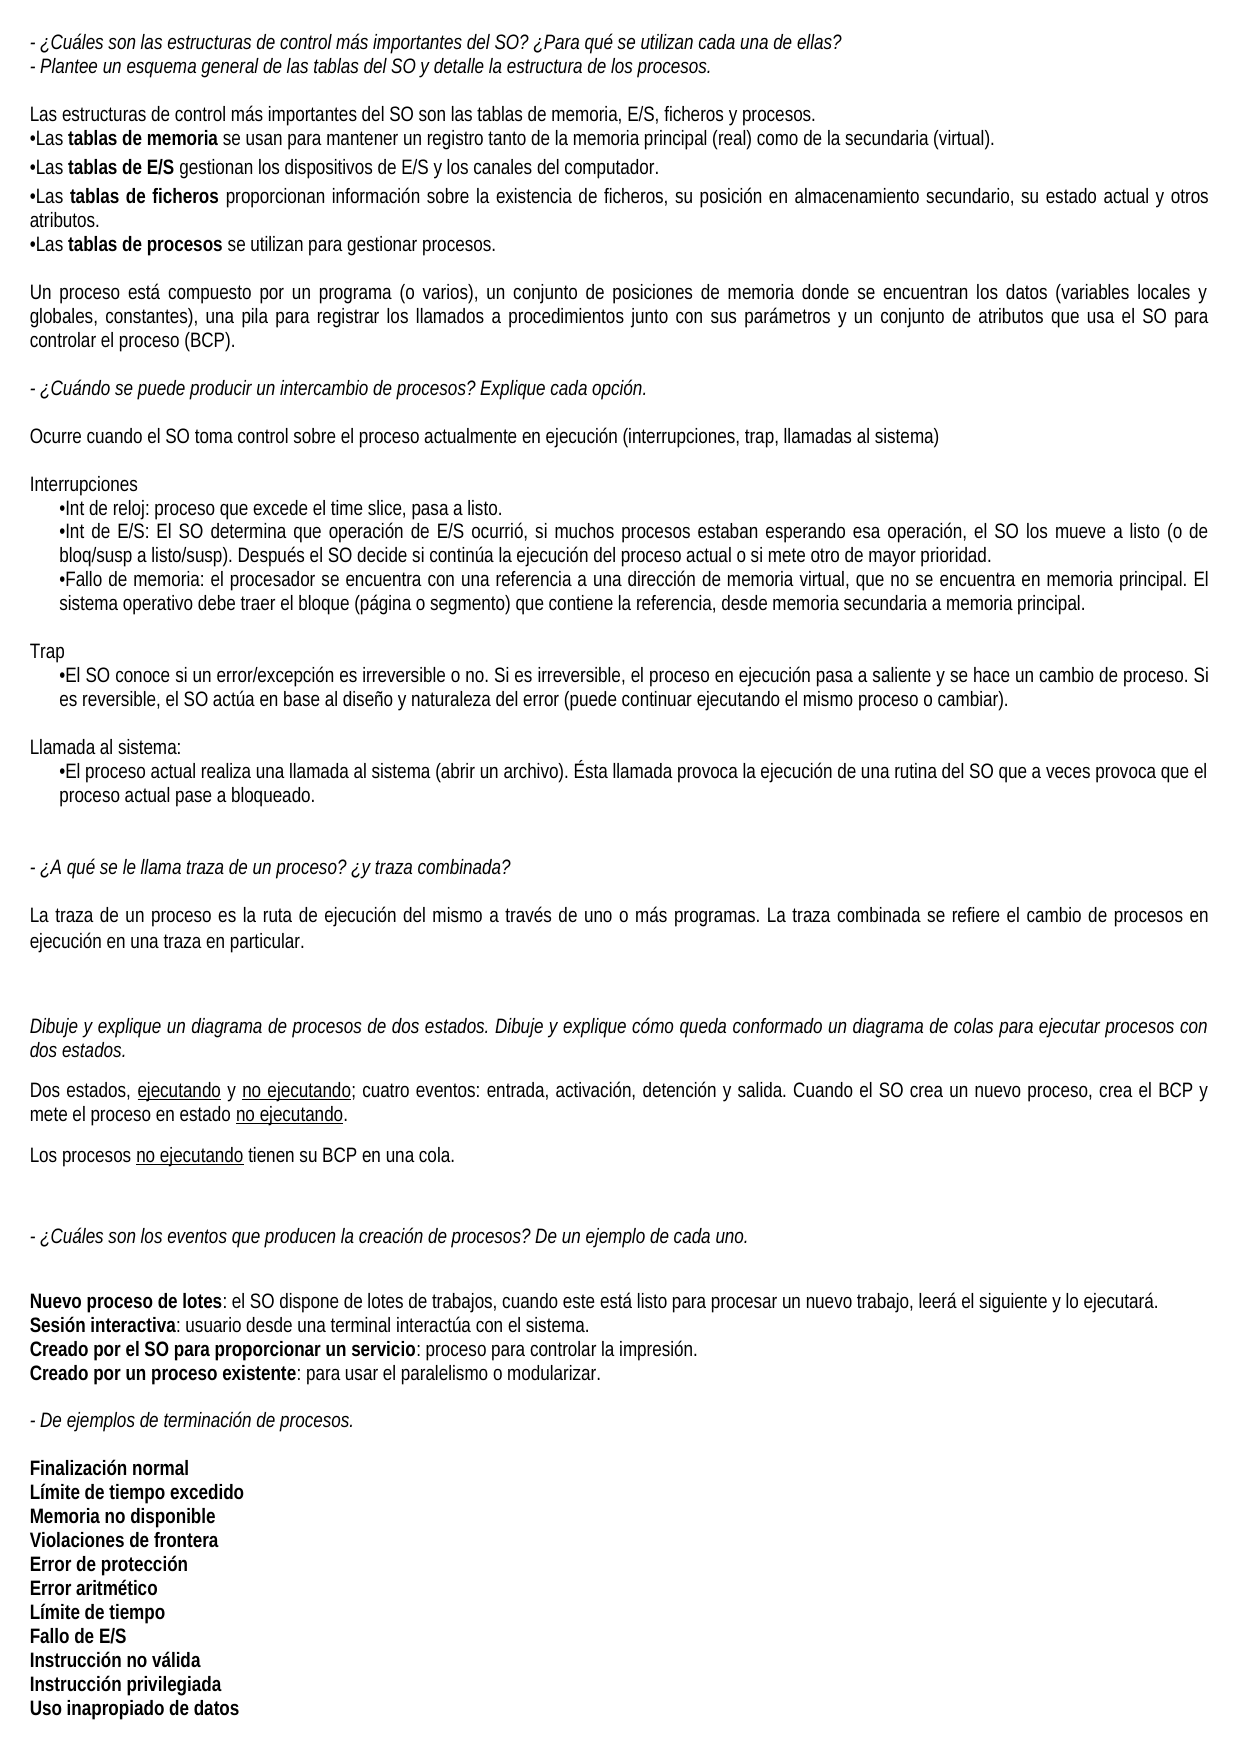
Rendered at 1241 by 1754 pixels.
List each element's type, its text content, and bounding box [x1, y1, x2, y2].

text Un proceso está compuesto por un programa (o varios), un conjunto de posiciones de memoria donde se encuentran los datos (variables locales y globales, constantes), una pila para registrar los llamados a procedimientos junto con sus parámetros y un conjunto de atributos que usa el SO para controlar el proceso (BCP). [29, 280, 1211, 352]
text Uso inapropiado de datos [29, 1696, 1211, 1720]
text Trap [29, 639, 1211, 663]
text •Int de reloj: proceso que excede el time slice, pasa a listo. [59, 495, 1211, 519]
text •Las tablas de E/S gestionan los dispositivos de E/S y los canales del computador. [29, 155, 1211, 179]
text •Las tablas de procesos se utilizan para gestionar procesos. [29, 232, 1211, 256]
text Dibuje y explique un diagrama de procesos de dos estados. Dibuje y explique cómo queda conformado un diagrama de colas para ejecutar procesos con dos estados. [29, 1013, 1211, 1061]
text La traza de un proceso es la ruta de ejecución del mismo a través de uno o más programas. La traza combinada se refiere el cambio de procesos en ejecución en una traza en particular. [29, 903, 1211, 952]
text - Plantee un esquema general de las tablas del SO y detalle la estructura de los procesos. [29, 53, 1211, 77]
text - De ejemplos de terminación de procesos. [29, 1408, 1211, 1432]
text - ¿Cuáles son las estructuras de control más importantes del SO? ¿Para qué se utilizan cada una de ellas? [29, 29, 1211, 53]
text - ¿Cuándo se puede producir un intercambio de procesos? Explique cada opción. [29, 376, 1211, 399]
text Dos estados, ejecutando y no ejecutando; cuatro eventos: entrada, activación, detención y salida. Cuando el SO crea un nuevo proceso, crea el BCP y mete el proceso en estado no ejecutando. [29, 1078, 1211, 1126]
text Creado por el SO para proporcionar un servicio: proceso para controlar la impresión. [29, 1336, 1211, 1360]
text Interrupciones [29, 471, 1211, 495]
text •Las tablas de memoria se usan para mantener un registro tanto de la memoria principal (real) como de la secundaria (virtual). [29, 125, 1211, 149]
text •El proceso actual realiza una llamada al sistema (abrir un archivo). Ésta llamada provoca la ejecución de una rutina del SO que a veces provoca que el proceso actual pase a bloqueado. [59, 759, 1211, 807]
text Los procesos no ejecutando tienen su BCP en una cola. [29, 1143, 1211, 1167]
text Límite de tiempo [29, 1600, 1211, 1624]
text Sesión interactiva: usuario desde una terminal interactúa con el sistema. [29, 1312, 1211, 1336]
text Violaciones de frontera [29, 1528, 1211, 1552]
text Creado por un proceso existente: para usar el paralelismo o modularizar. [29, 1360, 1211, 1384]
text •Fallo de memoria: el procesador se encuentra con una referencia a una dirección de memoria virtual, que no se encuentra en memoria principal. El sistema operativo debe traer el bloque (página o segmento) que contiene la referencia, desde memoria secundaria a memoria principal. [59, 567, 1211, 615]
text Llamada al sistema: [29, 735, 1211, 759]
text Finalización normal [29, 1456, 1211, 1480]
text Memoria no disponible [29, 1504, 1211, 1528]
text Error de protección [29, 1552, 1211, 1576]
text - ¿Cuáles son los eventos que producen la creación de procesos? De un ejemplo de cada uno. [29, 1224, 1211, 1248]
text Fallo de E/S [29, 1624, 1211, 1648]
text Límite de tiempo excedido [29, 1480, 1211, 1504]
text Instrucción no válida [29, 1648, 1211, 1672]
text Las estructuras de control más importantes del SO son las tablas de memoria, E/S, ficheros y procesos. [29, 101, 1211, 125]
text Error aritmético [29, 1576, 1211, 1600]
text •El SO conoce si un error/excepción es irreversible o no. Si es irreversible, el proceso en ejecución pasa a saliente y se hace un cambio de proceso. Si es reversible, el SO actúa en base al diseño y naturaleza del error (puede continuar ejecutando el mismo proceso o cambiar). [59, 663, 1211, 711]
text Ocurre cuando el SO toma control sobre el proceso actualmente en ejecución (interrupciones, trap, llamadas al sistema) [29, 423, 1211, 447]
text Instrucción privilegiada [29, 1672, 1211, 1696]
text •Las tablas de ficheros proporcionan información sobre la existencia de ficheros, su posición en almacenamiento secundario, su estado actual y otros atributos. [29, 184, 1211, 232]
text - ¿A qué se le llama traza de un proceso? ¿y traza combinada? [29, 855, 1211, 879]
text Nuevo proceso de lotes: el SO dispone de lotes de trabajos, cuando este está listo para procesar un nuevo trabajo, leerá el siguiente y lo ejecutará. [29, 1288, 1211, 1312]
text •Int de E/S: El SO determina que operación de E/S ocurrió, si muchos procesos estaban esperando esa operación, el SO los mueve a listo (o de bloq/susp a listo/susp). Después el SO decide si continúa la ejecución del proceso actual o si mete otro de mayor prioridad. [59, 519, 1211, 567]
